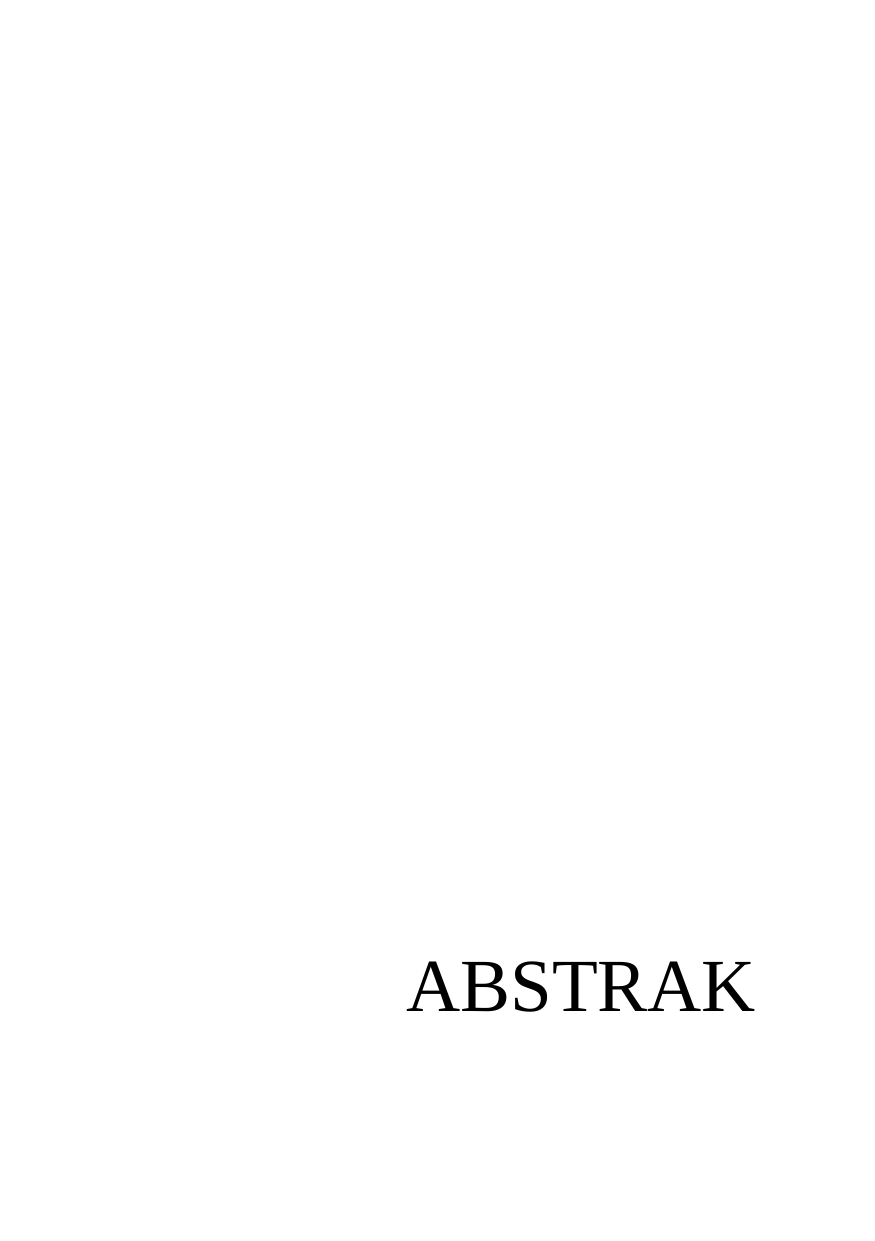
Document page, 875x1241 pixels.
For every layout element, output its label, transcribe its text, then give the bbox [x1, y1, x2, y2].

text ABSTRAK [148, 941, 756, 1027]
